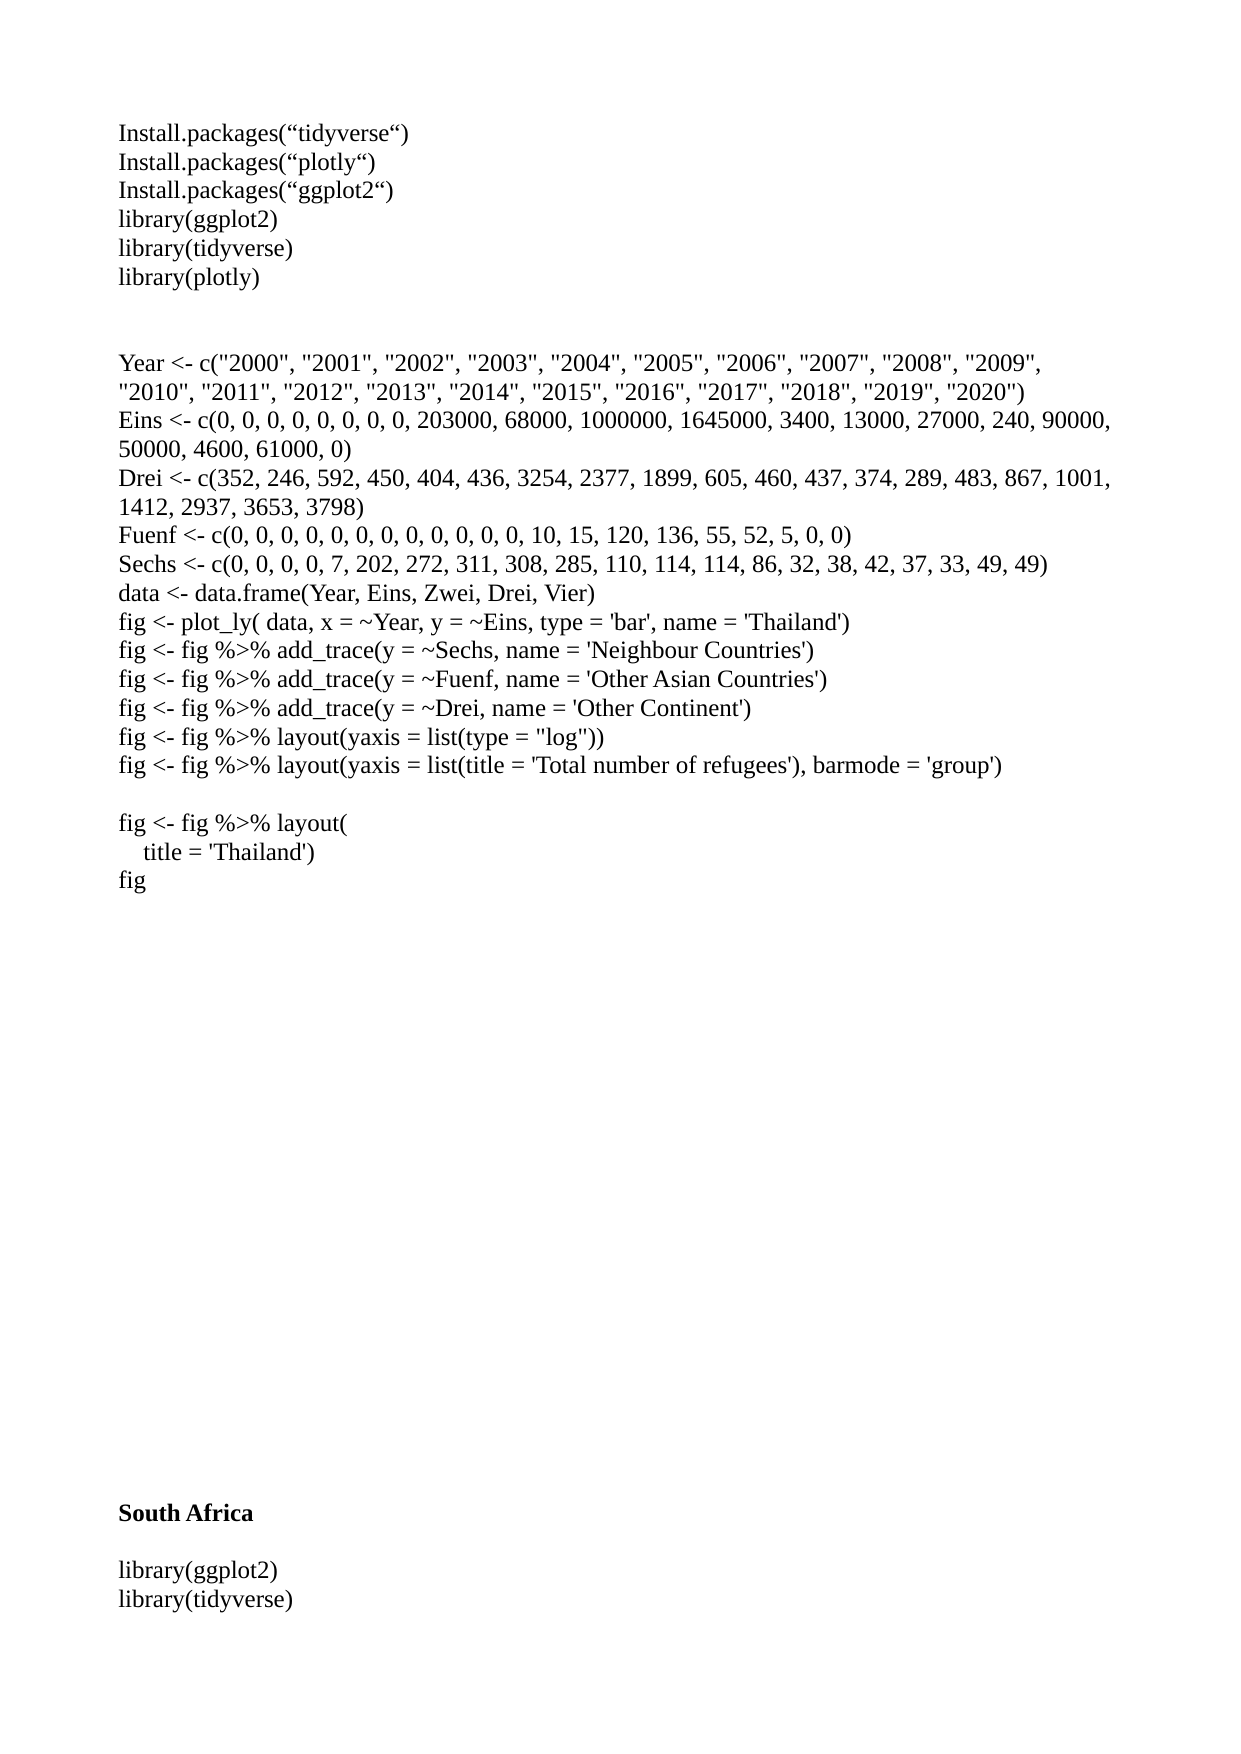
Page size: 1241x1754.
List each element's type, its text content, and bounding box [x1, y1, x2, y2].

text title = 'Thailand') [118, 837, 1122, 866]
text fig <- fig %>% add_trace(y = ~Drei, name = 'Other Continent') [118, 693, 1122, 722]
text fig <- fig %>% layout( [118, 808, 1122, 837]
text fig <- fig %>% layout(yaxis = list(title = 'Total number of refugees'), barmode = 'group') [118, 751, 1122, 779]
text South Africa [118, 1498, 1122, 1527]
text fig <- fig %>% add_trace(y = ~Sechs, name = 'Neighbour Countries') [118, 636, 1122, 664]
text library(tidyverse) [118, 1584, 1122, 1613]
text Eins <- c(0, 0, 0, 0, 0, 0, 0, 0, 203000, 68000, 1000000, 1645000, 3400, 13000, 27000, 240, 90000, 50000, 4600, 61000, 0) [118, 406, 1122, 463]
text Year <- c("2000", "2001", "2002", "2003", "2004", "2005", "2006", "2007", "2008", "2009", "2010", "2011", "2012", "2013", "2014", "2015", "2016", "2017", "2018", "2019", "2020") [118, 348, 1122, 406]
text data <- data.frame(Year, Eins, Zwei, Drei, Vier) [118, 578, 1122, 607]
text Sechs <- c(0, 0, 0, 0, 7, 202, 272, 311, 308, 285, 110, 114, 114, 86, 32, 38, 42, 37, 33, 49, 49) [118, 549, 1122, 578]
text library(ggplot2) [118, 1556, 1122, 1584]
text Install.packages(“tidyverse“) [118, 118, 1122, 147]
text library(plotly) [118, 262, 1122, 291]
text Install.packages(“ggplot2“) [118, 176, 1122, 204]
text fig <- fig %>% add_trace(y = ~Fuenf, name = 'Other Asian Countries') [118, 664, 1122, 693]
text fig <- plot_ly( data, x = ~Year, y = ~Eins, type = 'bar', name = 'Thailand') [118, 607, 1122, 636]
text Install.packages(“plotly“) [118, 147, 1122, 176]
text fig [118, 866, 1122, 894]
text Fuenf <- c(0, 0, 0, 0, 0, 0, 0, 0, 0, 0, 0, 0, 10, 15, 120, 136, 55, 52, 5, 0, 0) [118, 521, 1122, 549]
text library(ggplot2) [118, 204, 1122, 233]
text Drei <- c(352, 246, 592, 450, 404, 436, 3254, 2377, 1899, 605, 460, 437, 374, 289, 483, 867, 1001, 1412, 2937, 3653, 3798) [118, 463, 1122, 521]
text library(tidyverse) [118, 233, 1122, 262]
text fig <- fig %>% layout(yaxis = list(type = "log")) [118, 722, 1122, 751]
